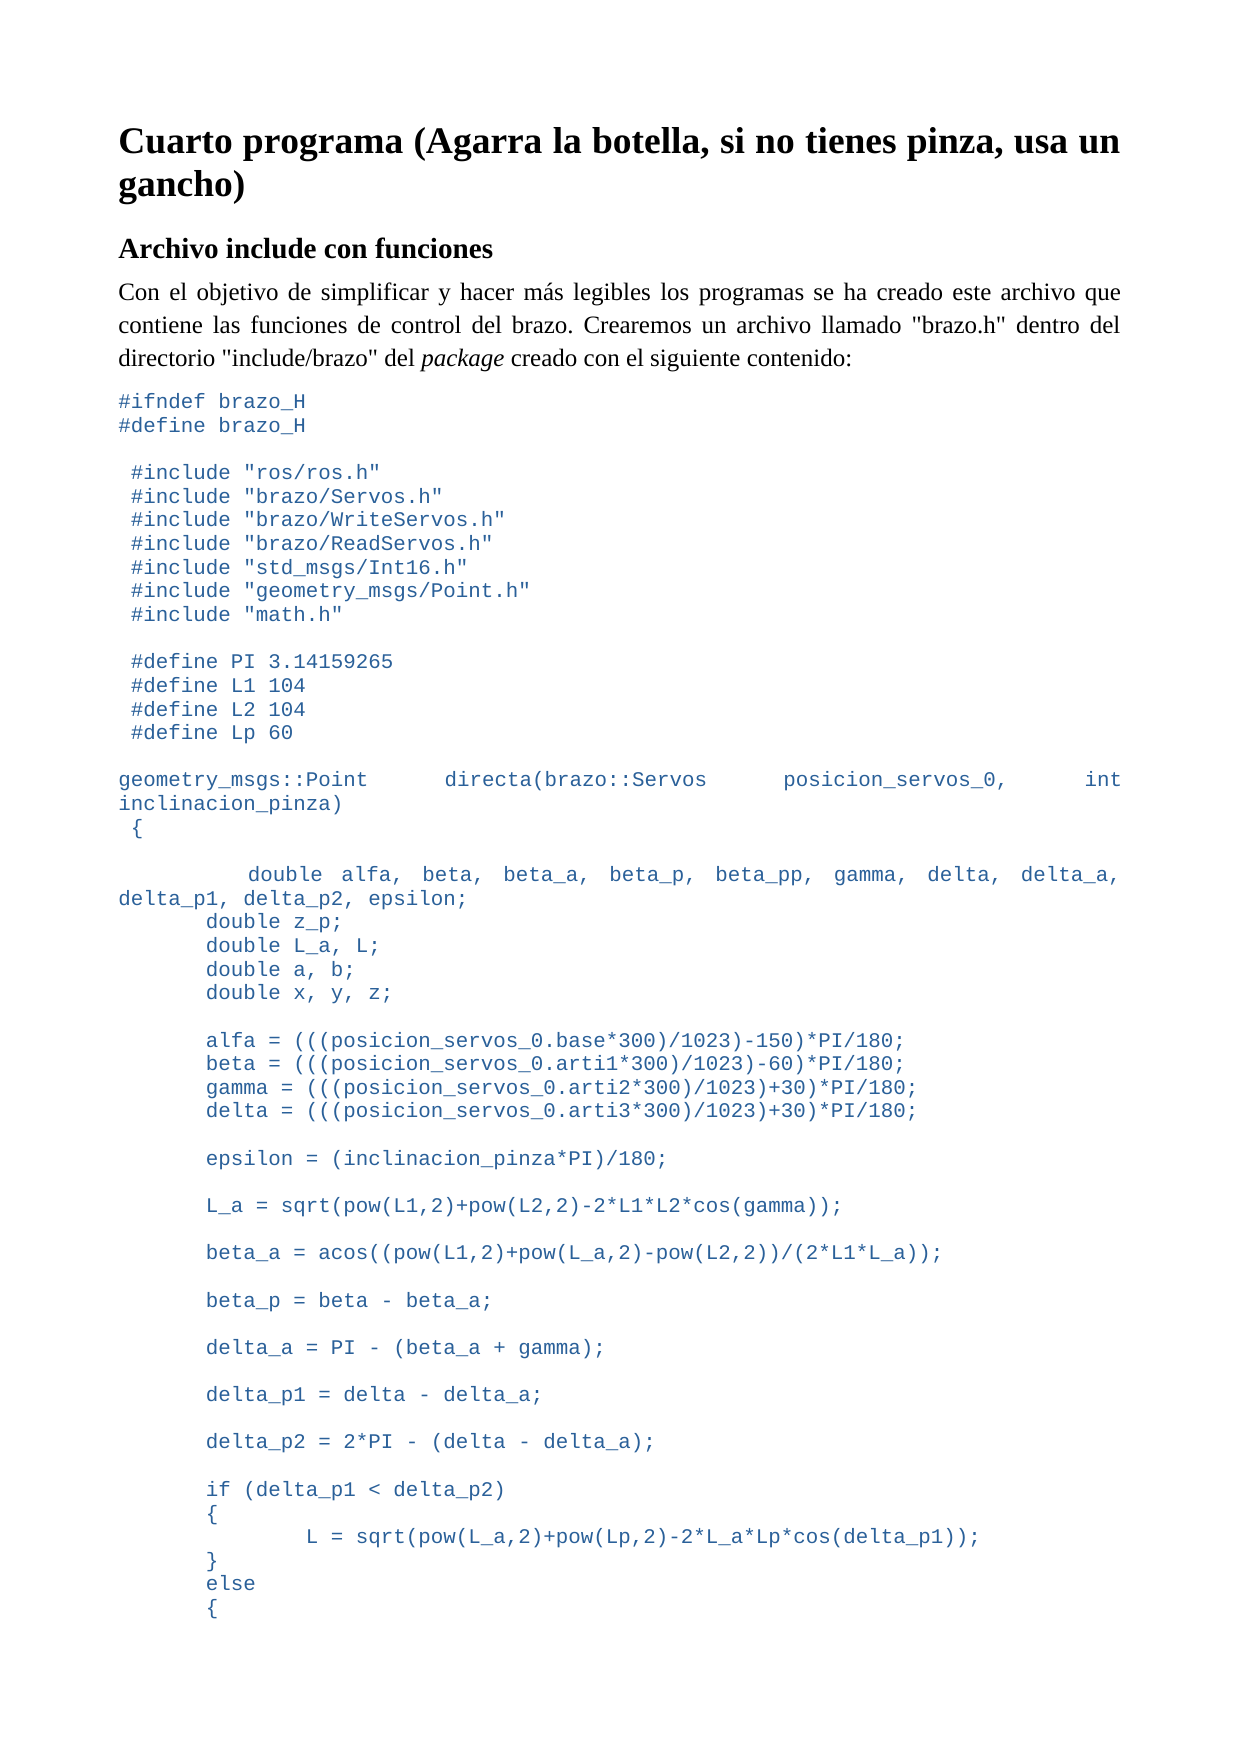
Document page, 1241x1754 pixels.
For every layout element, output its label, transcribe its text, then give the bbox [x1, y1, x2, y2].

text L_a = sqrt(pow(L1,2)+pow(L2,2)-2*L1*L2*cos(gamma)); [118, 1195, 1122, 1219]
text delta = (((posicion_servos_0.arti3*300)/1023)+30)*PI/180; [118, 1101, 1122, 1124]
text beta_a = acos((pow(L1,2)+pow(L_a,2)-pow(L2,2))/(2*L1*L_a)); [118, 1242, 1122, 1266]
text epsilon = (inclinacion_pinza*PI)/180; [118, 1148, 1122, 1171]
text delta_a = PI - (beta_a + gamma); [118, 1337, 1122, 1361]
text beta_p = beta - beta_a; [118, 1290, 1122, 1313]
text alfa = (((posicion_servos_0.base*300)/1023)-150)*PI/180; [118, 1029, 1122, 1053]
text L = sqrt(pow(L_a,2)+pow(Lp,2)-2*L_a*Lp*cos(delta_p1)); [118, 1526, 1122, 1550]
subtitle Cuarto programa (Agarra la botella, si no tienes pinza, usa un gancho) [118, 118, 1122, 204]
text #include "geometry_msgs/Point.h" [118, 580, 1122, 604]
text #include "brazo/WriteServos.h" [118, 509, 1122, 533]
text double z_p; [118, 911, 1122, 935]
text #define L1 104 [118, 675, 1122, 698]
text #define PI 3.14159265 [118, 651, 1122, 675]
text double L_a, L; [118, 935, 1122, 959]
text #include "brazo/Servos.h" [118, 486, 1122, 509]
text { [118, 817, 1122, 840]
text double a, b; [118, 959, 1122, 982]
text #define L2 104 [118, 698, 1122, 722]
text } [118, 1550, 1122, 1573]
text #include "brazo/ReadServos.h" [118, 533, 1122, 557]
text #define Lp 60 [118, 722, 1122, 746]
text gamma = (((posicion_servos_0.arti2*300)/1023)+30)*PI/180; [118, 1077, 1122, 1101]
text #include "math.h" [118, 604, 1122, 628]
subtitle Archivo include con funciones [118, 231, 1122, 265]
text double x, y, z; [118, 982, 1122, 1006]
text #include "std_msgs/Int16.h" [118, 557, 1122, 580]
text geometry_msgs::Point directa(brazo::Servos posicion_servos_0, int inclinacion_pinza) [118, 769, 1122, 817]
text #define brazo_H [118, 415, 1122, 438]
text delta_p2 = 2*PI - (delta - delta_a); [118, 1432, 1122, 1455]
text { [118, 1502, 1122, 1526]
text else [118, 1573, 1122, 1597]
text double alfa, beta, beta_a, beta_p, beta_pp, gamma, delta, delta_a, delta_p1, delta_p2, epsilon; [118, 864, 1122, 911]
text #ifndef brazo_H [118, 391, 1122, 415]
text #include "ros/ros.h" [118, 462, 1122, 486]
text if (delta_p1 < delta_p2) [118, 1479, 1122, 1502]
text beta = (((posicion_servos_0.arti1*300)/1023)-60)*PI/180; [118, 1053, 1122, 1077]
text delta_p1 = delta - delta_a; [118, 1384, 1122, 1408]
text Con el objetivo de simplificar y hacer más legibles los programas se ha creado este archivo que contiene las funciones de control del brazo. Crearemos un archivo llamado "brazo.h" dentro del directorio "include/brazo" del package creado con el siguiente contenido: [118, 277, 1122, 372]
text { [118, 1597, 1122, 1621]
